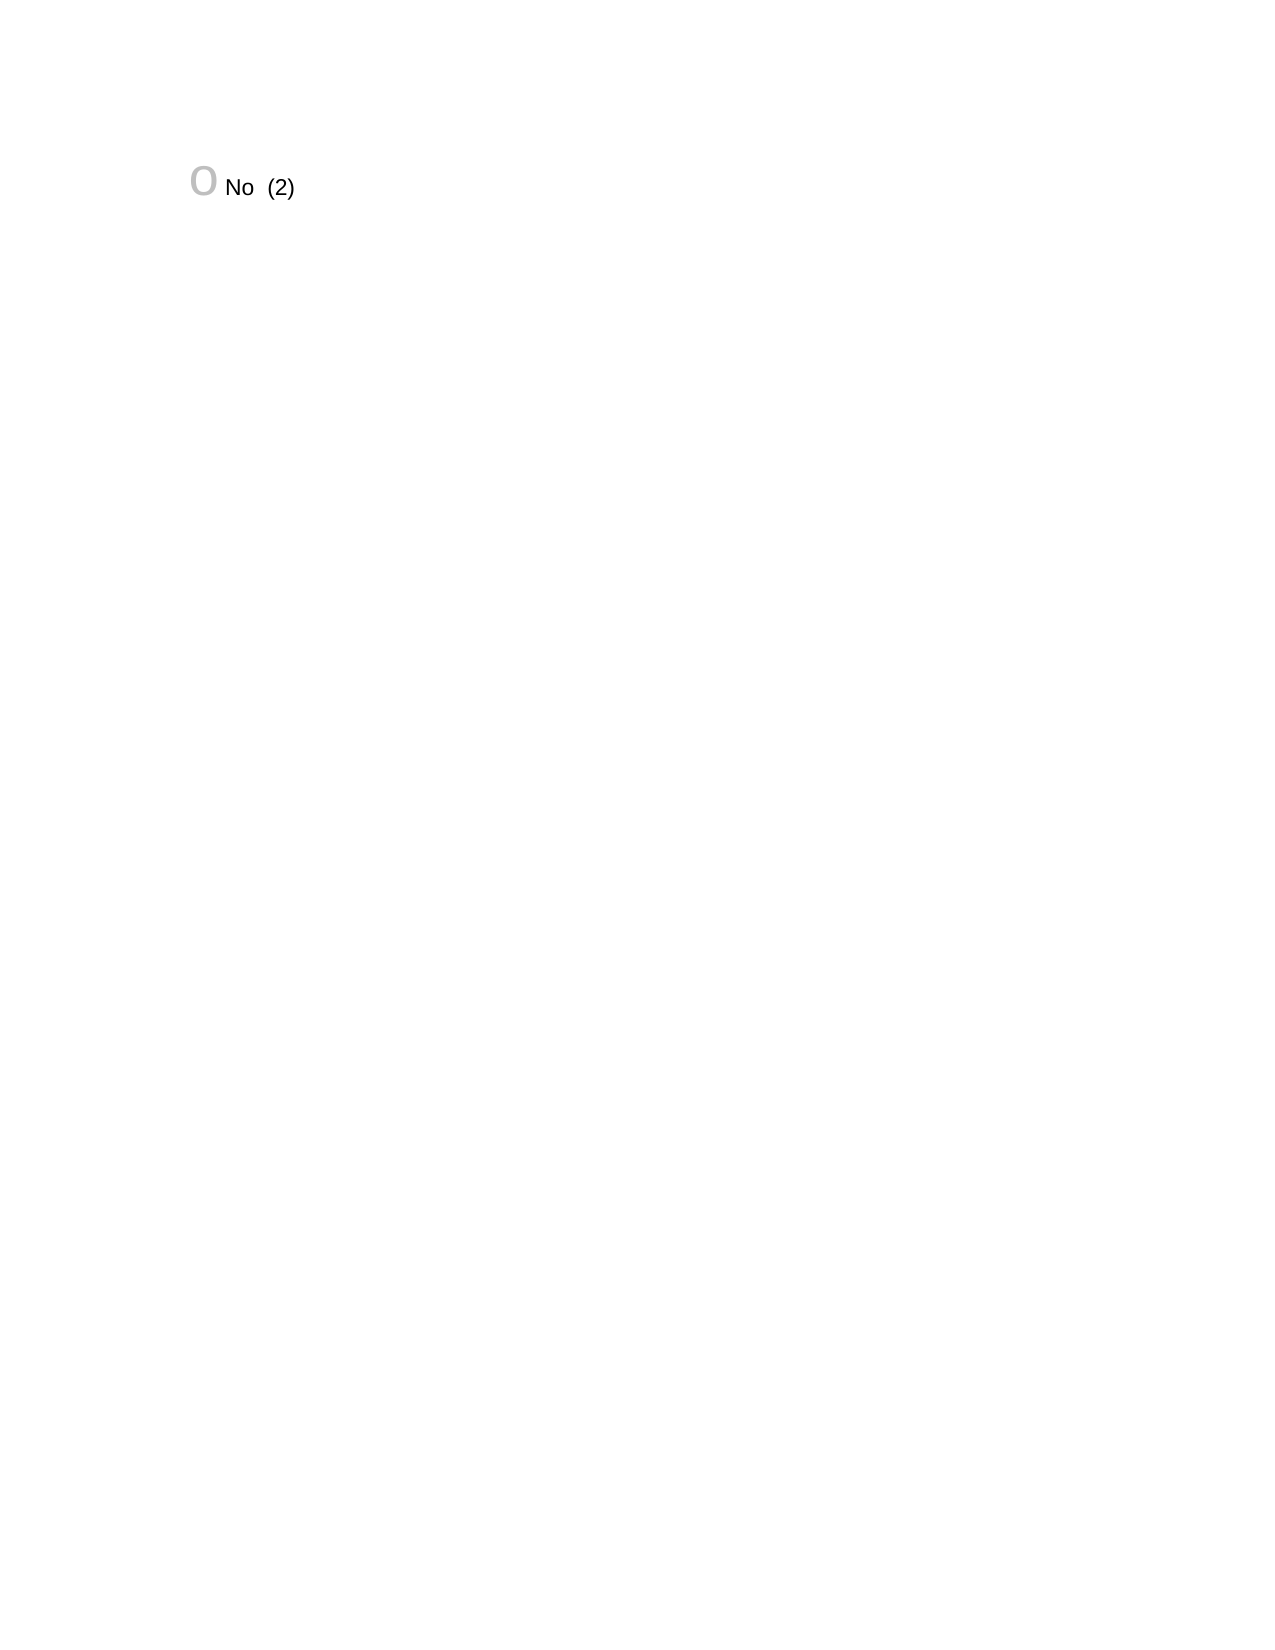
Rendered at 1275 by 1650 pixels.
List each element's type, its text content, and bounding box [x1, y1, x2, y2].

list No (2) [187, 150, 1125, 211]
